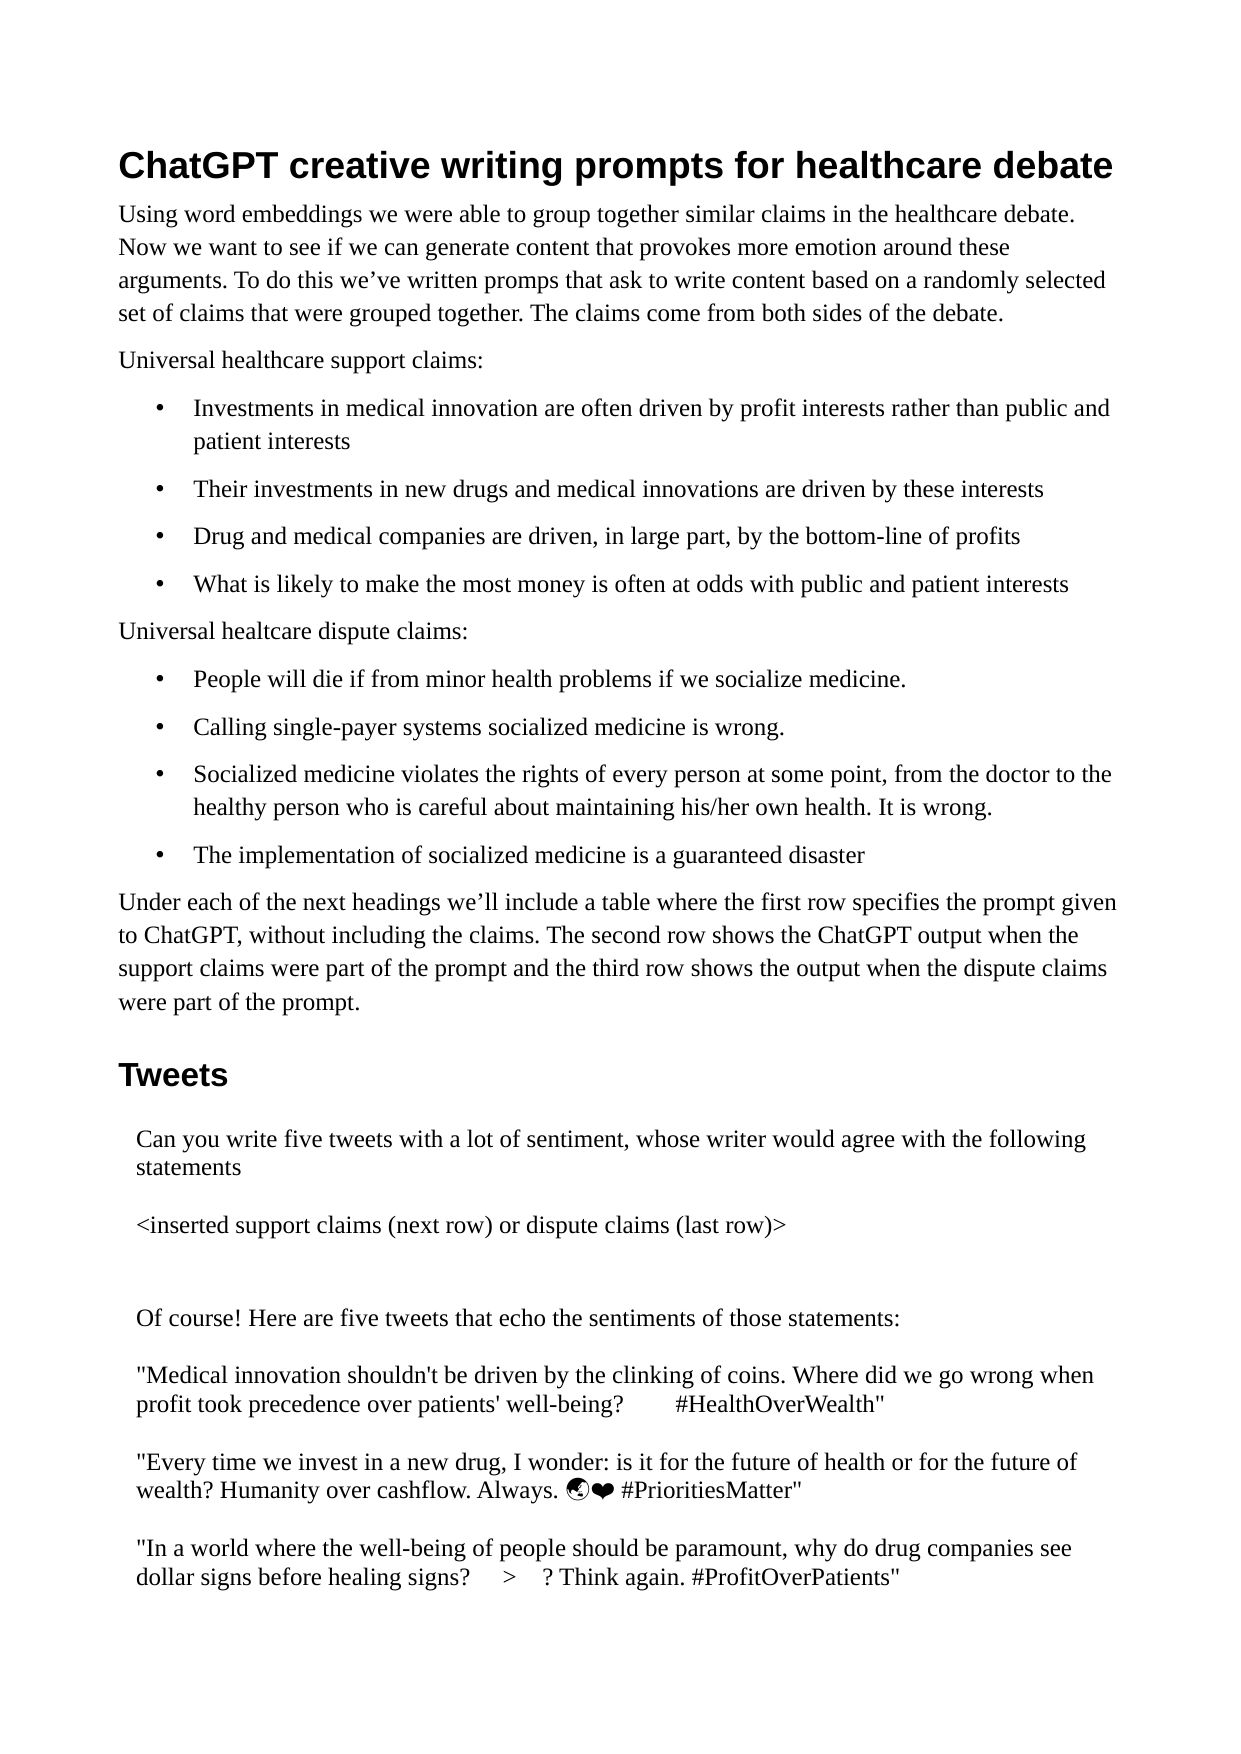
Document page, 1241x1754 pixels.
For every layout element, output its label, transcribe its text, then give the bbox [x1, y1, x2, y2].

subtitle Tweets [118, 1055, 1122, 1093]
list What is likely to make the most money is often at odds with public and patient interests [156, 569, 1122, 598]
list Drug and medical companies are driven, in large part, by the bottom-line of profits [156, 521, 1122, 550]
list Socialized medicine violates the rights of every person at some point, from the doctor to the healthy person who is careful about maintaining his/her own health. It is wrong. [156, 759, 1122, 821]
list People will die if from minor health problems if we socialize medicine. [156, 664, 1122, 693]
subtitle ChatGPT creative writing prompts for healthcare debate [118, 143, 1122, 186]
table_header Can you write five tweets with a lot of sentiment, whose writer would agree with the following statements <inserted support claims (next row) or dispute claims (last row)> [118, 1106, 1122, 1256]
text Universal healthcare support claims: [118, 345, 1122, 374]
list Their investments in new drugs and medical innovations are driven by these interests [156, 474, 1122, 502]
table_cell Of course! Here are five tweets that echo the sentiments of those statements: "Medical innovation shouldn't be driven by the clinking of coins. Where did we go wrong when profit took precedence over patients' well-being? 💔💊 #HealthOverWealth" "Every time we invest in a new drug, I wonder: is it for the future of health or for the future of wealth? Humanity over cashflow. Always. 🌏❤️💡 #PrioritiesMatter" "In a world where the well-being of people should be paramount, why do drug companies see dollar signs before healing signs? 🤑 > 💔? Think again. #ProfitOverPatients" "Sometimes I fear the new pill on the shelf is more about fattening the pockets than curing the ill. It's high time the scales tip back in favor of health! ✊🏼💊 #PeopleBeforeProfit" "The true measure of a medicine's worth shouldn't be its price tag, but its power to heal. When profit margins outweigh patient needs, we all suffer. 💰🚫❤️ #HeartOverHype" (Note: These tweets are crafted for illustrative purposes and are not based on any specific individual or organization's views.) [118, 1256, 1122, 1608]
list Calling single-payer systems socialized medicine is wrong. [156, 712, 1122, 740]
list Investments in medical innovation are often driven by profit interests rather than public and patient interests [156, 393, 1122, 455]
text Under each of the next headings we’ll include a table where the first row specifies the prompt given to ChatGPT, without including the claims. The second row shows the ChatGPT output when the support claims were part of the prompt and the third row shows the output when the dispute claims were part of the prompt. [118, 887, 1122, 1015]
list The implementation of socialized medicine is a guaranteed disaster [156, 840, 1122, 869]
text Universal healtcare dispute claims: [118, 616, 1122, 645]
text Using word embeddings we were able to group together similar claims in the healthcare debate. Now we want to see if we can generate content that provokes more emotion around these arguments. To do this we’ve written promps that ask to write content based on a randomly selected set of claims that were grouped together. The claims come from both sides of the debate. [118, 199, 1122, 327]
